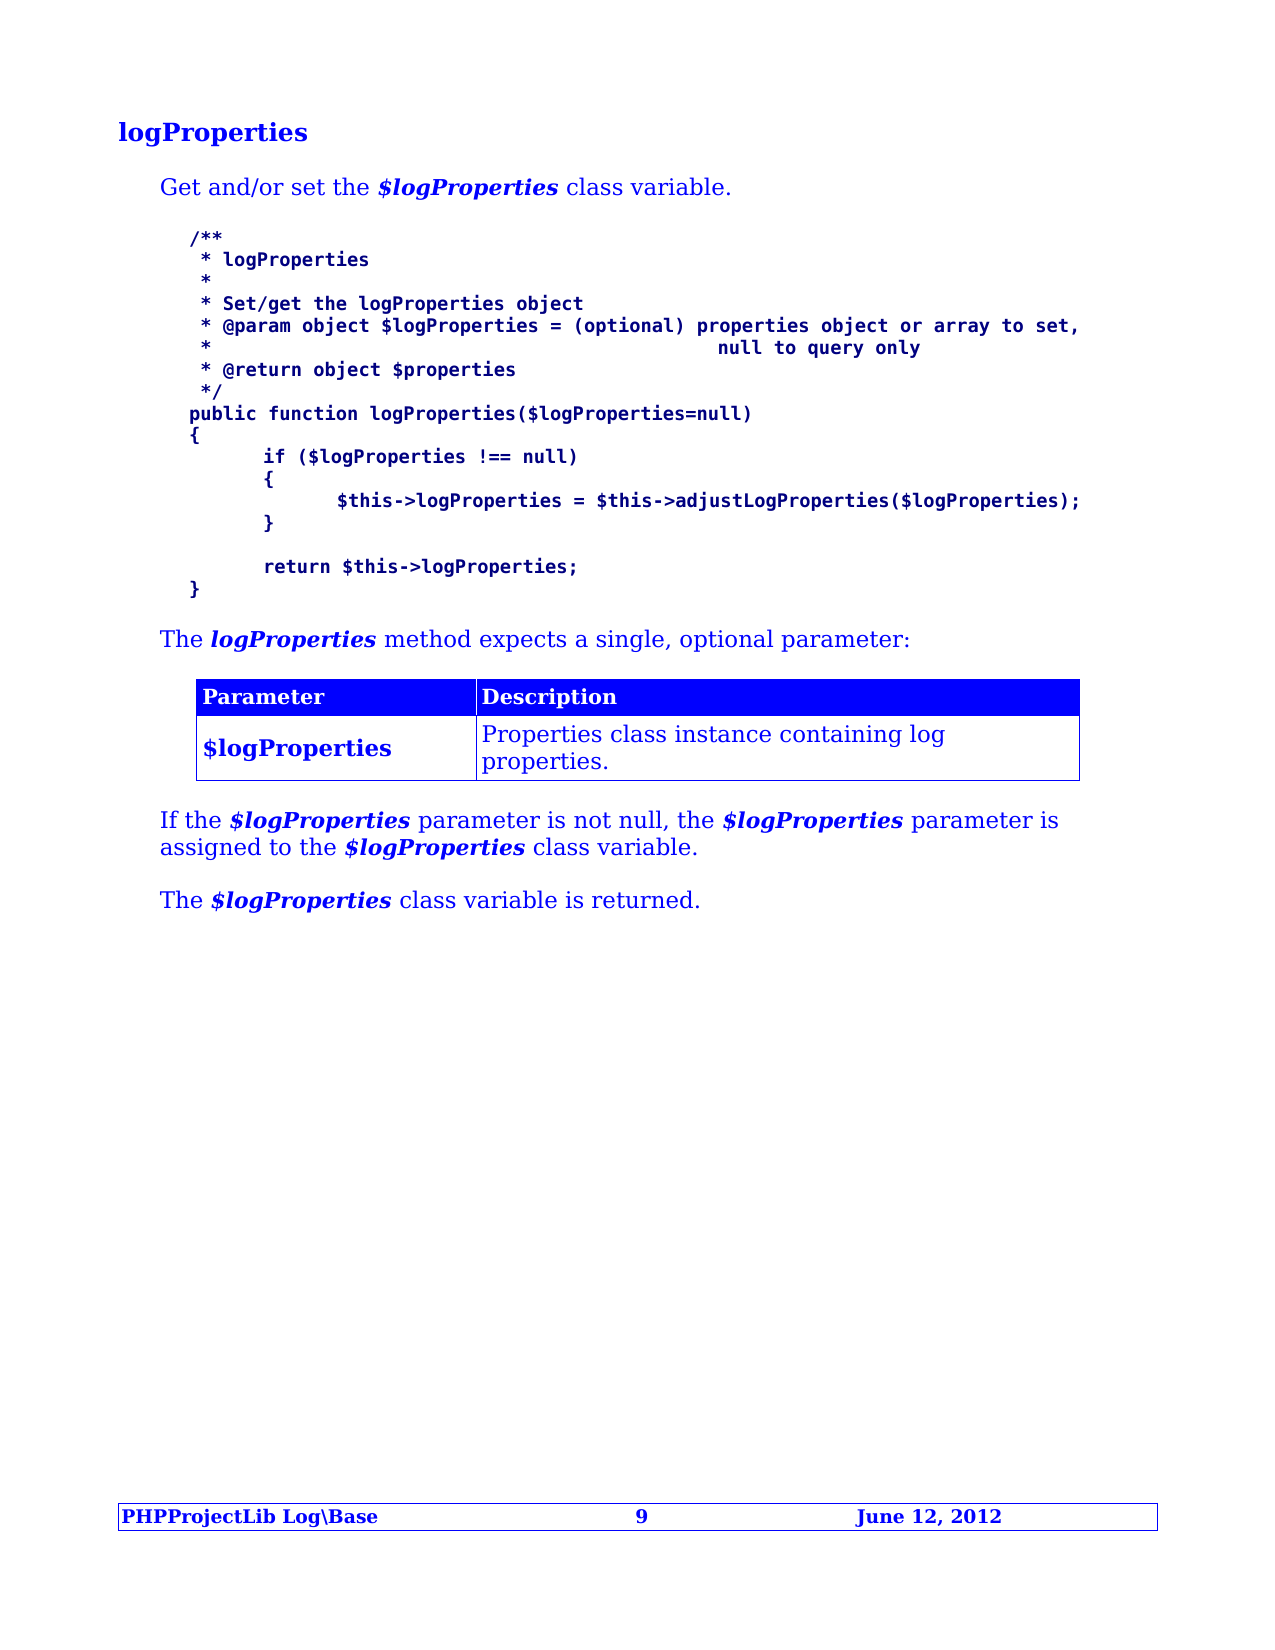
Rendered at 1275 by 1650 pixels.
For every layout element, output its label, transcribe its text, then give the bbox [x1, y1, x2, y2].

list public function logProperties($logProperties=null) [189, 402, 1157, 424]
list $this->logProperties = $this->adjustLogProperties($logProperties); [189, 490, 1157, 512]
list * null to query only [189, 337, 1157, 359]
list return $this->logProperties; [189, 556, 1157, 577]
list * Set/get the logProperties object [189, 293, 1157, 315]
list { [189, 424, 1157, 446]
list * @param object $logProperties = (optional) properties object or array to set, [189, 315, 1157, 337]
list * @return object $properties [189, 359, 1157, 381]
list } [189, 512, 1157, 534]
list } [189, 577, 1157, 599]
list /** [189, 227, 1157, 249]
title logProperties [118, 118, 1157, 147]
text The logProperties method expects a single, optional parameter: [159, 626, 1157, 653]
table_header Parameter [197, 680, 476, 715]
list { [189, 468, 1157, 490]
list */ [189, 381, 1157, 402]
list if ($logProperties !== null) [189, 446, 1157, 468]
text If the $logProperties parameter is not null, the $logProperties parameter is assigned to the $logProperties class variable. [159, 807, 1157, 860]
table_header Description [477, 680, 1079, 715]
text Get and/or set the $logProperties class variable. [159, 174, 1157, 201]
text The $logProperties class variable is returned. [159, 887, 1157, 914]
list * [189, 271, 1157, 293]
table_cell $logProperties [197, 716, 476, 780]
table_cell Properties class instance containing log properties. [477, 716, 1079, 780]
list * logProperties [189, 249, 1157, 271]
